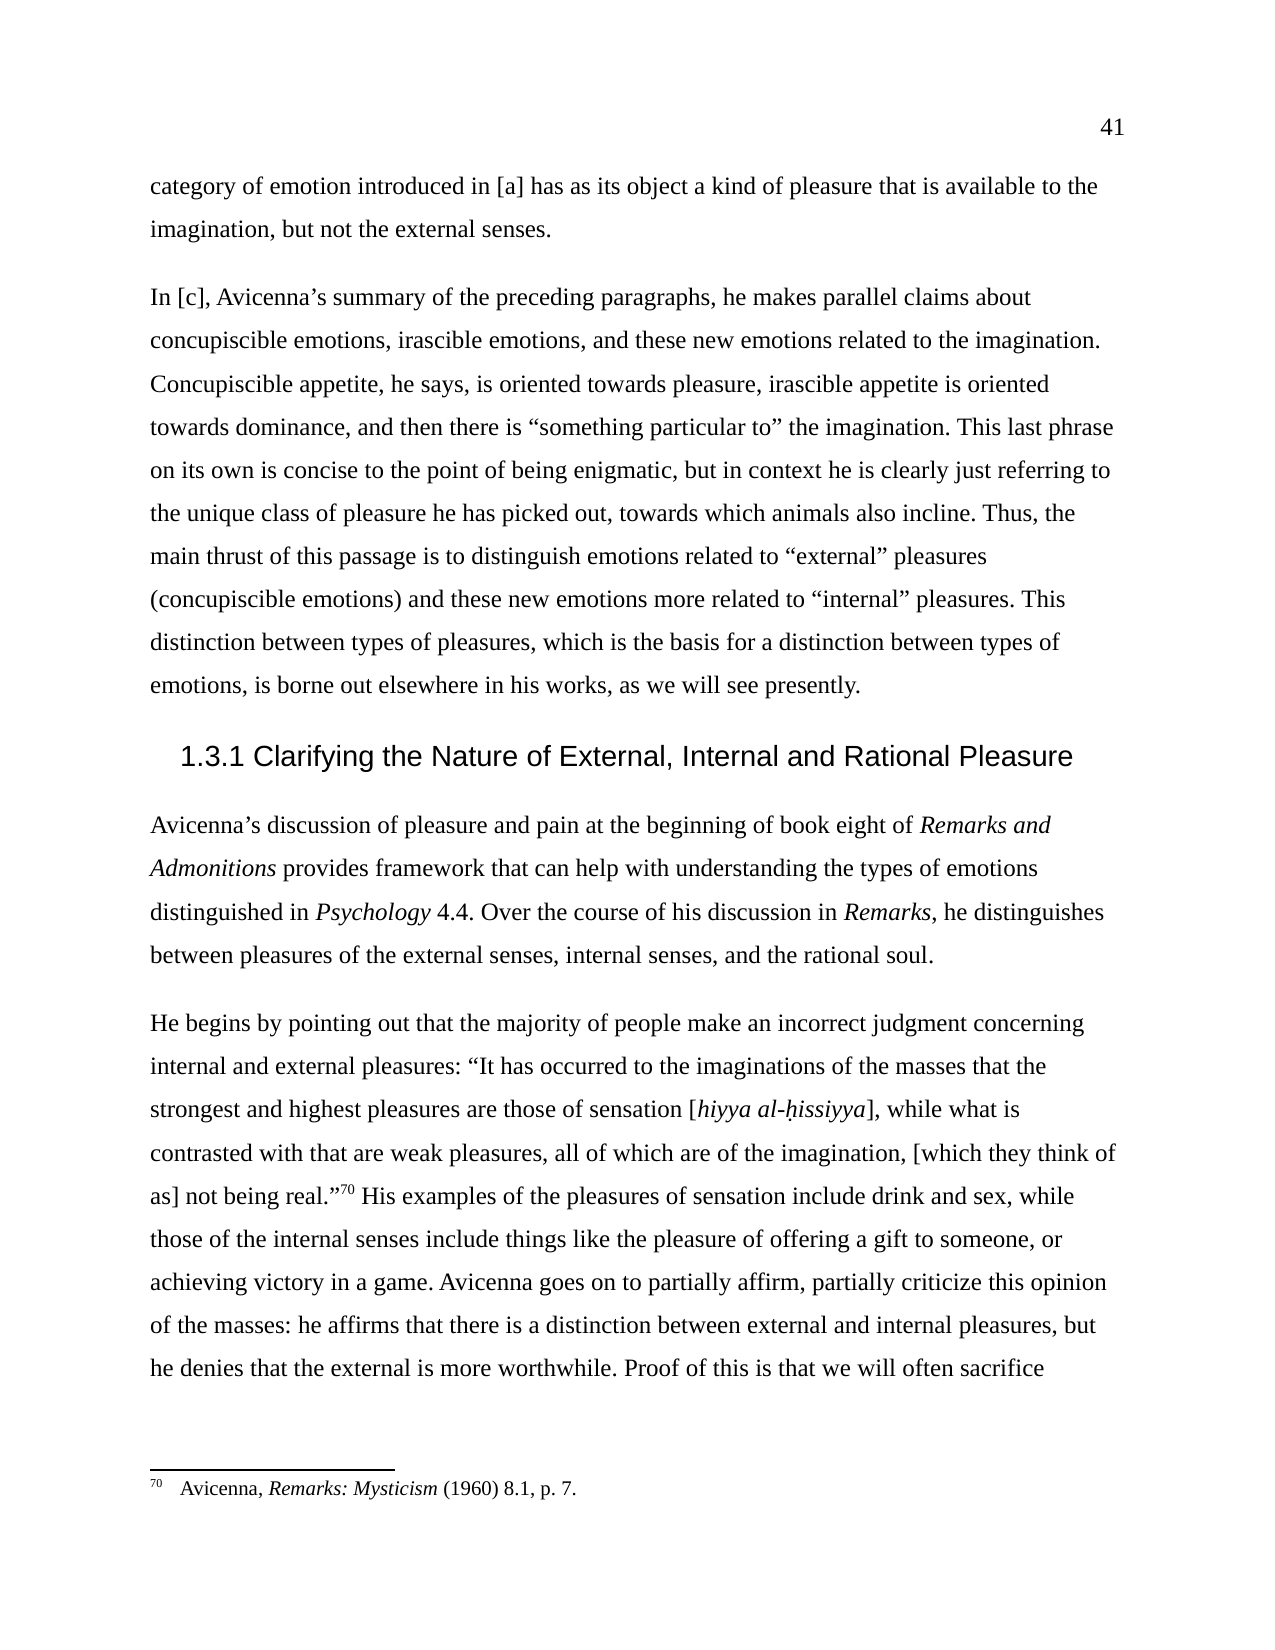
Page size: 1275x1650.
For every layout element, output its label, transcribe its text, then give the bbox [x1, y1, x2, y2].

text Avicenna, Remarks: Mysticism (1960) 8.1, p. 7. [150, 1476, 1125, 1500]
text The transition word at the beginning of [b], for/fa-inna, tells us that this paragraph is meant to be in some way an elaboration of the new sort of emotion introduced in [a]. The second half of [b] is fairly straightforward, saying that there is a pleasure, or set of pleasures, particular to the imagination, and when they are absent, the animal soul can have inclinations for them, similar to how there are inclinations for concupiscible objects, irascible objects, and intelligible objects―the last of which we will say more about later. The italicized portion of [b], towards the beginning, is somewhat enigmatic: this new category of pleasure, is found “in what [the apprehending faculty] apprehends, and in what it is transformed with regard to among the things that are renewed through sight, or [other] forms, for example.” This is a way of talking about the imagination, which is a kind of apprehending faculty. Given that perception is a kind of reception, it makes sense to talk of the apprehending faculty as “transformed” by the objects whose forms it receives, and its objects as “renewed,” in that they have their forms conveyed through increasing levels of abstractness, information moving from the external senses, to the imagination. [B], then, is just a condensed way of describing what it means to grasp objects in the imagination, in contrast to grasping objects at the level of the external senses. So this category of emotion introduced in [a] has as its object a kind of pleasure that is available to the imagination, but not the external senses. [150, 171, 1125, 243]
text Avicenna’s discussion of pleasure and pain at the beginning of book eight of Remarks and Admonitions provides framework that can help with understanding the types of emotions distinguished in Psychology 4.4. Over the course of his discussion in Remarks, he distinguishes between pleasures of the external senses, internal senses, and the rational soul. [150, 810, 1125, 968]
subtitle 1.3.1 Clarifying the Nature of External, Internal and Rational Pleasure [180, 739, 1125, 773]
text He begins by pointing out that the majority of people make an incorrect judgment concerning internal and external pleasures: “It has occurred to the imaginations of the masses that the strongest and highest pleasures are those of sensation [hiyya al-ḥissiyya], while what is contrasted with that are weak pleasures, all of which are of the imagination, [which they think of as] not being real.” His examples of the pleasures of sensation include drink and sex, while those of the internal senses include things like the pleasure of offering a gift to someone, or achieving victory in a game. Avicenna goes on to partially affirm, partially criticize this opinion of the masses: he affirms that there is a distinction between external and internal pleasures, but he denies that the external is more worthwhile. Proof of this is that we will often sacrifice [150, 1008, 1125, 1382]
text In [c], Avicenna’s summary of the preceding paragraphs, he makes parallel claims about concupiscible emotions, irascible emotions, and these new emotions related to the imagination. Concupiscible appetite, he says, is oriented towards pleasure, irascible appetite is oriented towards dominance, and then there is “something particular to” the imagination. This last phrase on its own is concise to the point of being enigmatic, but in context he is clearly just referring to the unique class of pleasure he has picked out, towards which animals also incline. Thus, the main thrust of this passage is to distinguish emotions related to “external” pleasures (concupiscible emotions) and these new emotions more related to “internal” pleasures. This distinction between types of pleasures, which is the basis for a distinction between types of emotions, is borne out elsewhere in his works, as we will see presently. [150, 282, 1125, 699]
